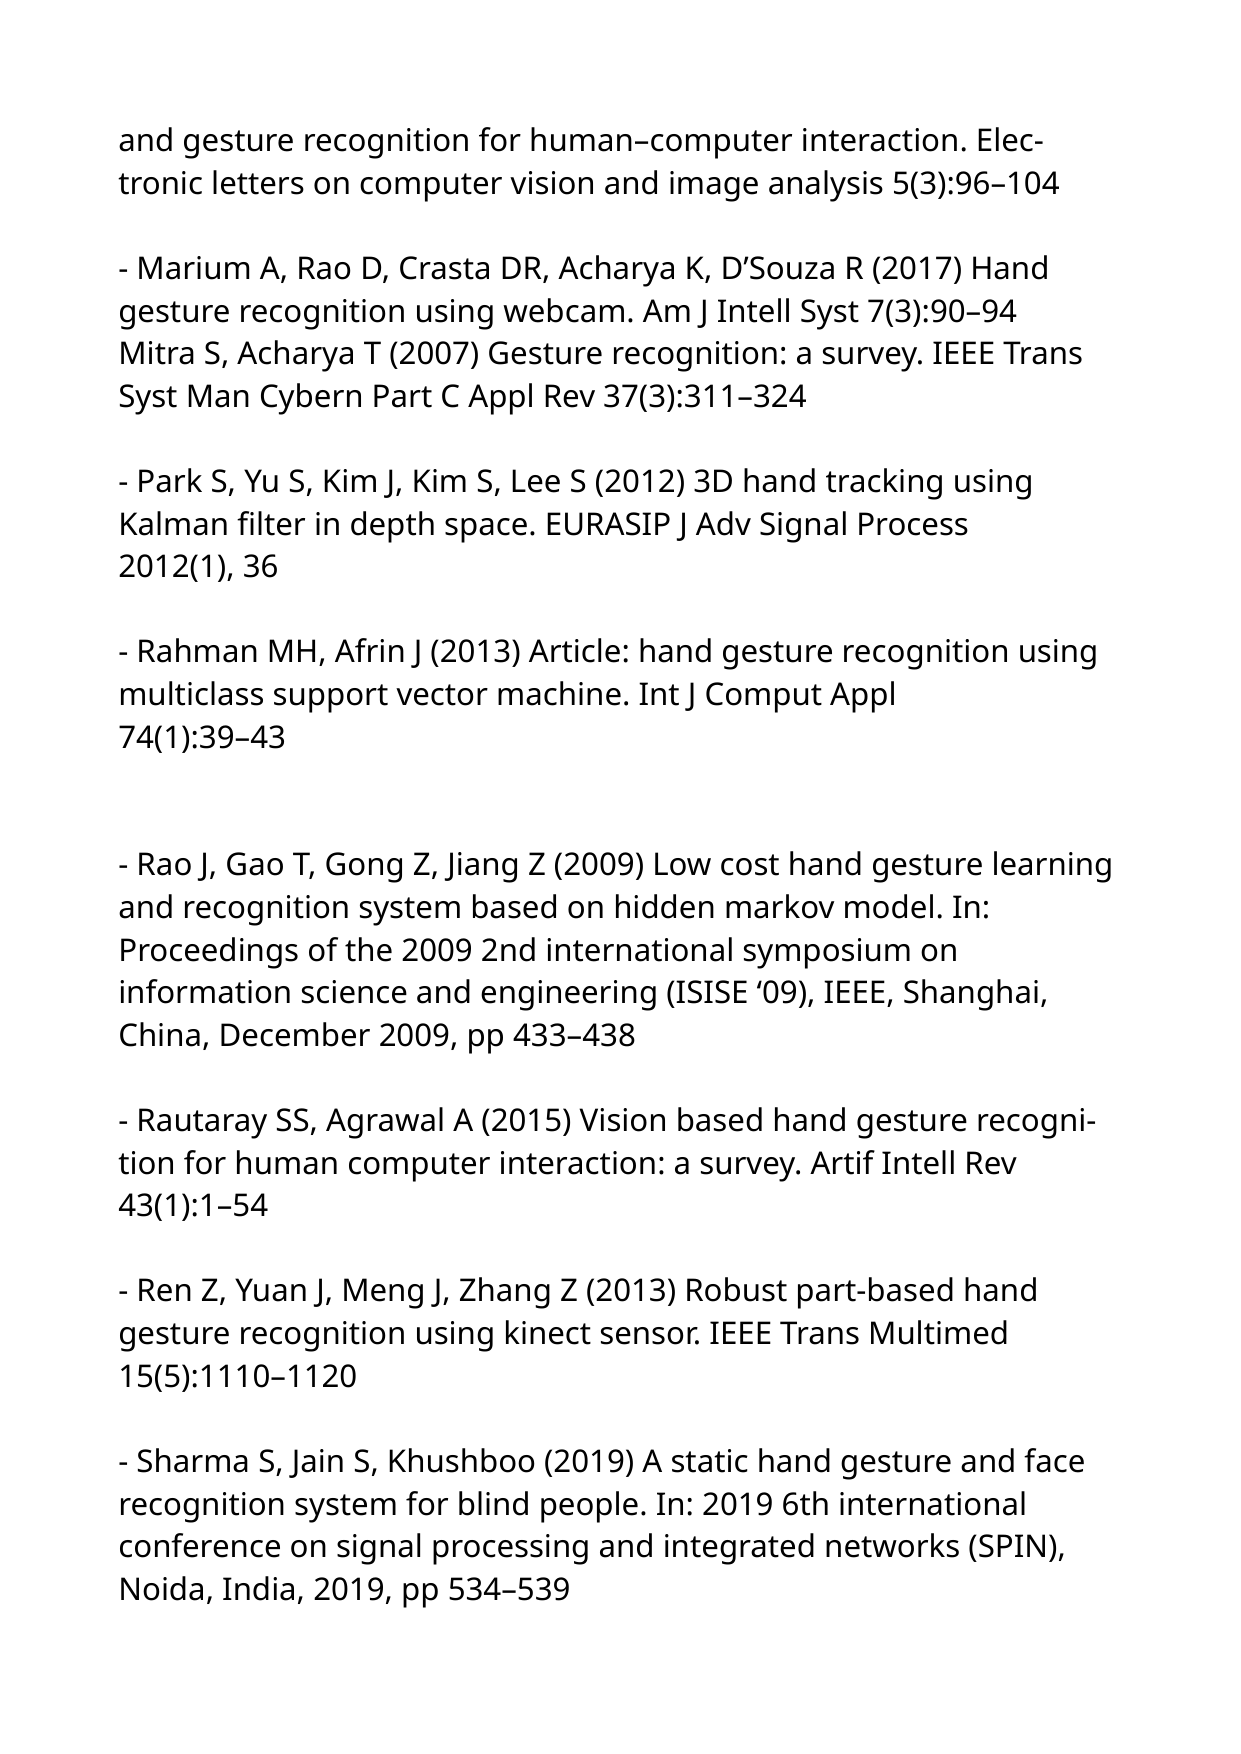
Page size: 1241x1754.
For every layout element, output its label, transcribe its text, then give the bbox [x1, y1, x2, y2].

text 74(1):39–43 [118, 714, 1122, 757]
text tronic letters on computer vision and image analysis 5(3):96–104 [118, 161, 1122, 203]
text - Marium A, Rao D, Crasta DR, Acharya K, D’Souza R (2017) Hand [118, 246, 1122, 288]
text 15(5):1110–1120 [118, 1354, 1122, 1396]
text - Rao J, Gao T, Gong Z, Jiang Z (2009) Low cost hand gesture learning and recognition system based on hidden markov model. In: [118, 842, 1122, 928]
text Kalman filter in depth space. EURASIP J Adv Signal Process [118, 502, 1122, 544]
text recognition system for blind people. In: 2019 6th international [118, 1481, 1122, 1524]
text and gesture recognition for human–computer interaction. Elec- [118, 118, 1122, 161]
text 43(1):1–54 [118, 1183, 1122, 1226]
text - Ren Z, Yuan J, Meng J, Zhang Z (2013) Robust part-based hand [118, 1268, 1122, 1311]
text - Rautaray SS, Agrawal A (2015) Vision based hand gesture recogni- [118, 1098, 1122, 1141]
text information science and engineering (ISISE ‘09), IEEE, Shanghai, China, December 2009, pp 433–438 [118, 970, 1122, 1055]
text - Rahman MH, Afrin J (2013) Article: hand gesture recognition using [118, 629, 1122, 672]
text - Sharma S, Jain S, Khushboo (2019) A static hand gesture and face [118, 1439, 1122, 1481]
text Noida, India, 2019, pp 534–539 [118, 1567, 1122, 1609]
text gesture recognition using kinect sensor. IEEE Trans Multimed [118, 1311, 1122, 1354]
text Mitra S, Acharya T (2007) Gesture recognition: a survey. IEEE Trans [118, 331, 1122, 374]
text - Park S, Yu S, Kim J, Kim S, Lee S (2012) 3D hand tracking using [118, 459, 1122, 502]
text multiclass support vector machine. Int J Comput Appl [118, 672, 1122, 714]
text Syst Man Cybern Part C Appl Rev 37(3):311–324 [118, 374, 1122, 416]
text Proceedings of the 2009 2nd international symposium on [118, 928, 1122, 970]
text tion for human computer interaction: a survey. Artif Intell Rev [118, 1141, 1122, 1183]
text conference on signal processing and integrated networks (SPIN), [118, 1524, 1122, 1567]
text gesture recognition using webcam. Am J Intell Syst 7(3):90–94 [118, 288, 1122, 331]
text 2012(1), 36 [118, 544, 1122, 587]
